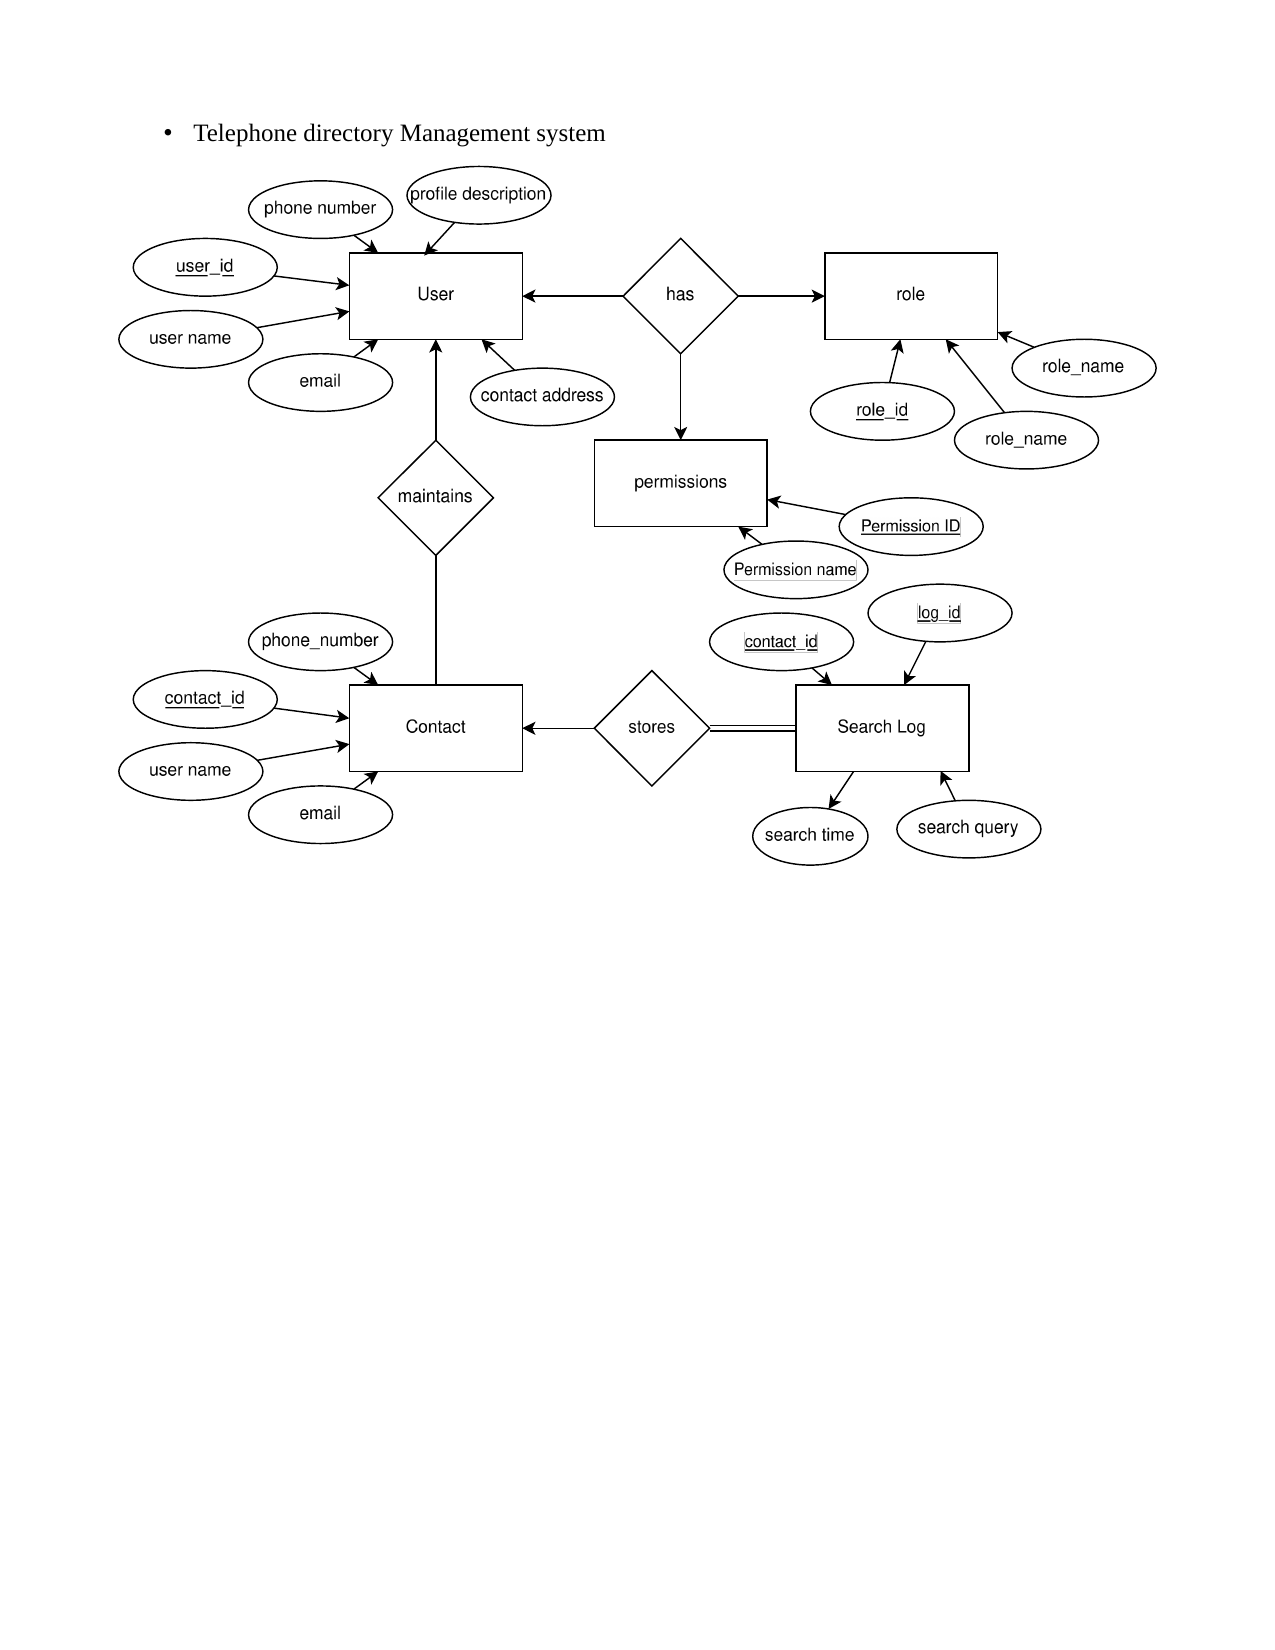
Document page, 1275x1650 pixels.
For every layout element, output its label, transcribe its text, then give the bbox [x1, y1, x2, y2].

list Telephone directory Management system [164, 118, 1157, 147]
